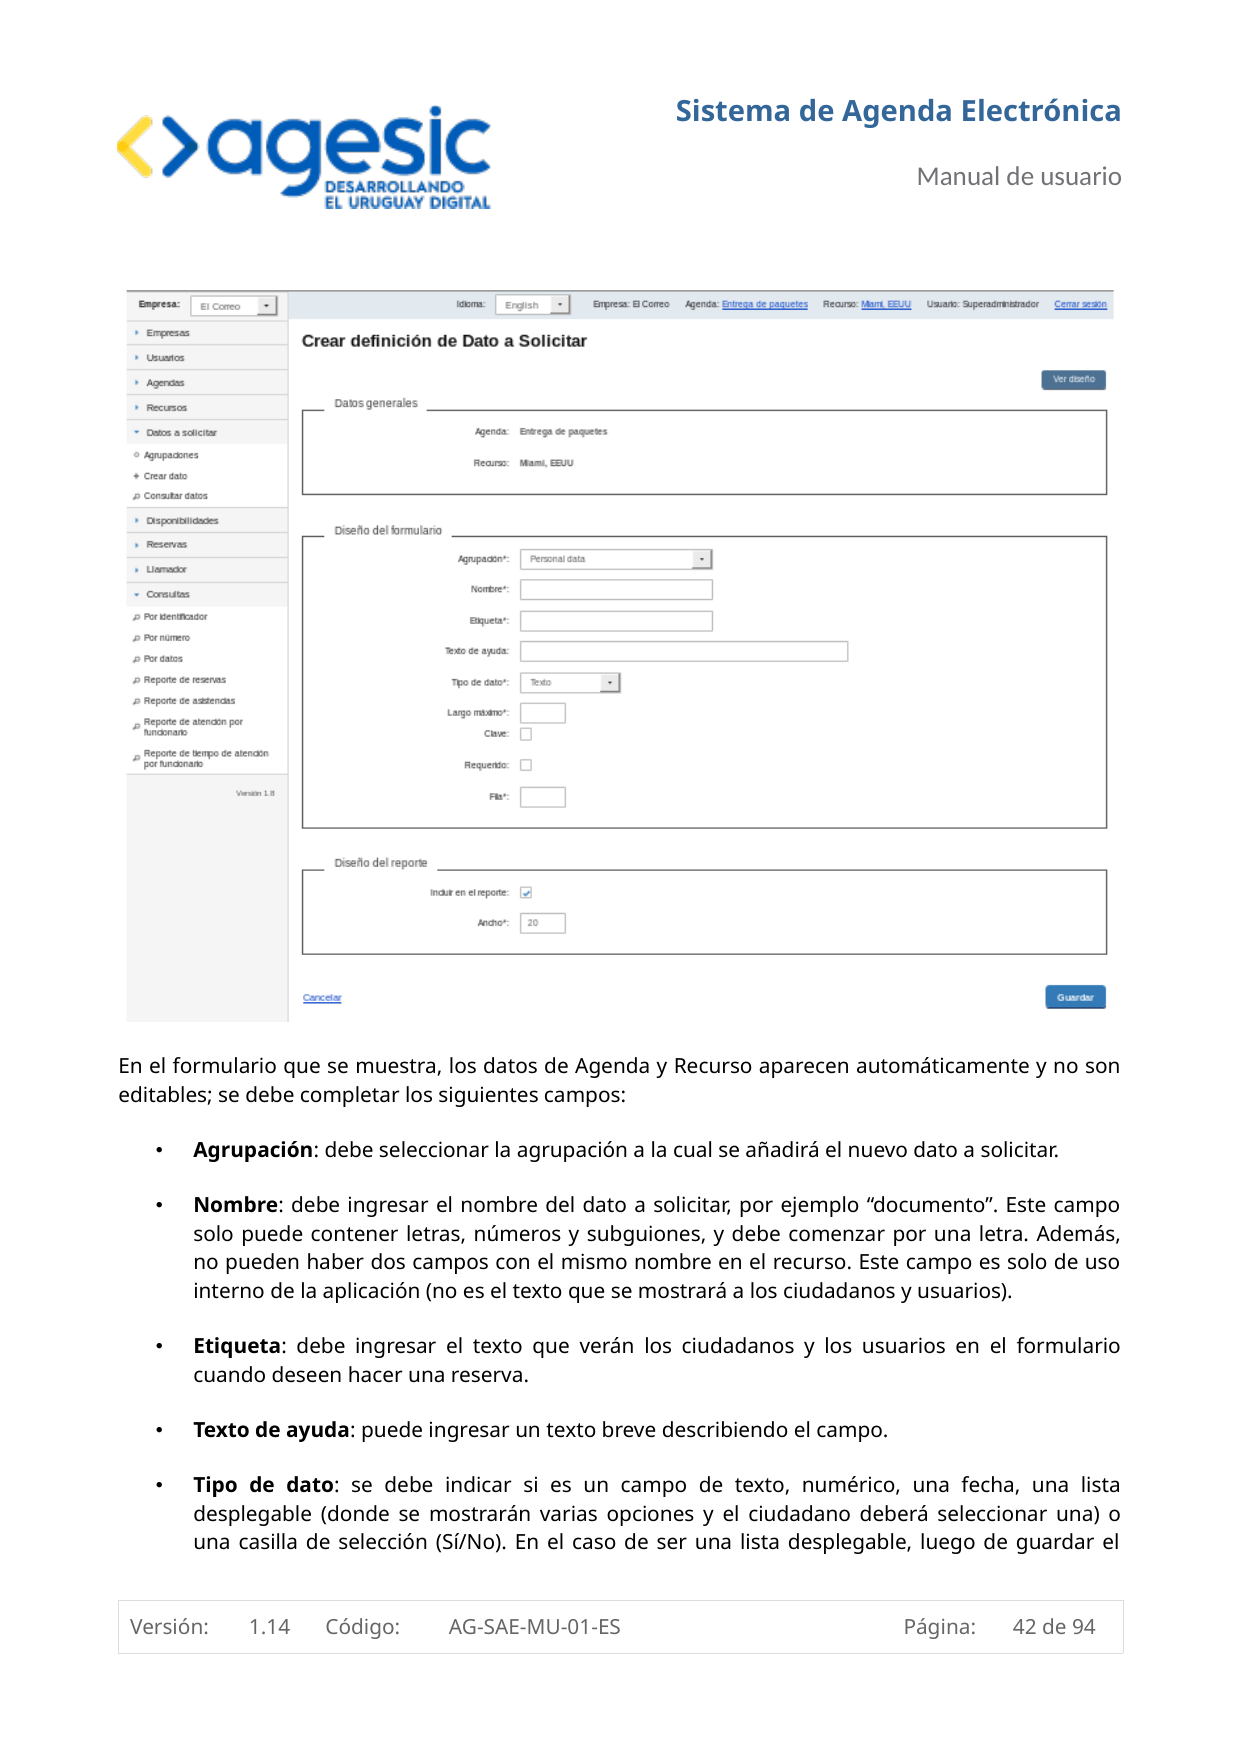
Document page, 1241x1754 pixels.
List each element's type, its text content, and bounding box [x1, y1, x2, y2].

list Etiqueta: debe ingresar el texto que verán los ciudadanos y los usuarios en el formulario cuando deseen hacer una reserva. [156, 1331, 1122, 1388]
list Texto de ayuda: puede ingresar un texto breve describiendo el campo. [156, 1415, 1122, 1443]
list Nombre: debe ingresar el nombre del dato a solicitar, por ejemplo “documento”. Este campo solo puede contener letras, números y subguiones, y debe comenzar por una letra. Además, no pueden haber dos campos con el mismo nombre en el recurso. Este campo es solo de uso interno de la aplicación (no es el texto que se mostrará a los ciudadanos y usuarios). [156, 1191, 1122, 1304]
list Tipo de dato: se debe indicar si es un campo de texto, numérico, una fecha, una lista desplegable (donde se mostrarán varias opciones y el ciudadano deberá seleccionar una) o una casilla de selección (Sí/No). En el caso de ser una lista desplegable, luego de guardar el [156, 1471, 1122, 1556]
list Agrupación: debe seleccionar la agrupación a la cual se añadirá el nuevo dato a solicitar. [156, 1135, 1122, 1163]
picture [116, 105, 492, 209]
picture [126, 289, 1114, 1022]
text En el formulario que se muestra, los datos de Agenda y Recurso aparecen automáticamente y no son editables; se debe completar los siguientes campos: [118, 289, 1122, 1108]
